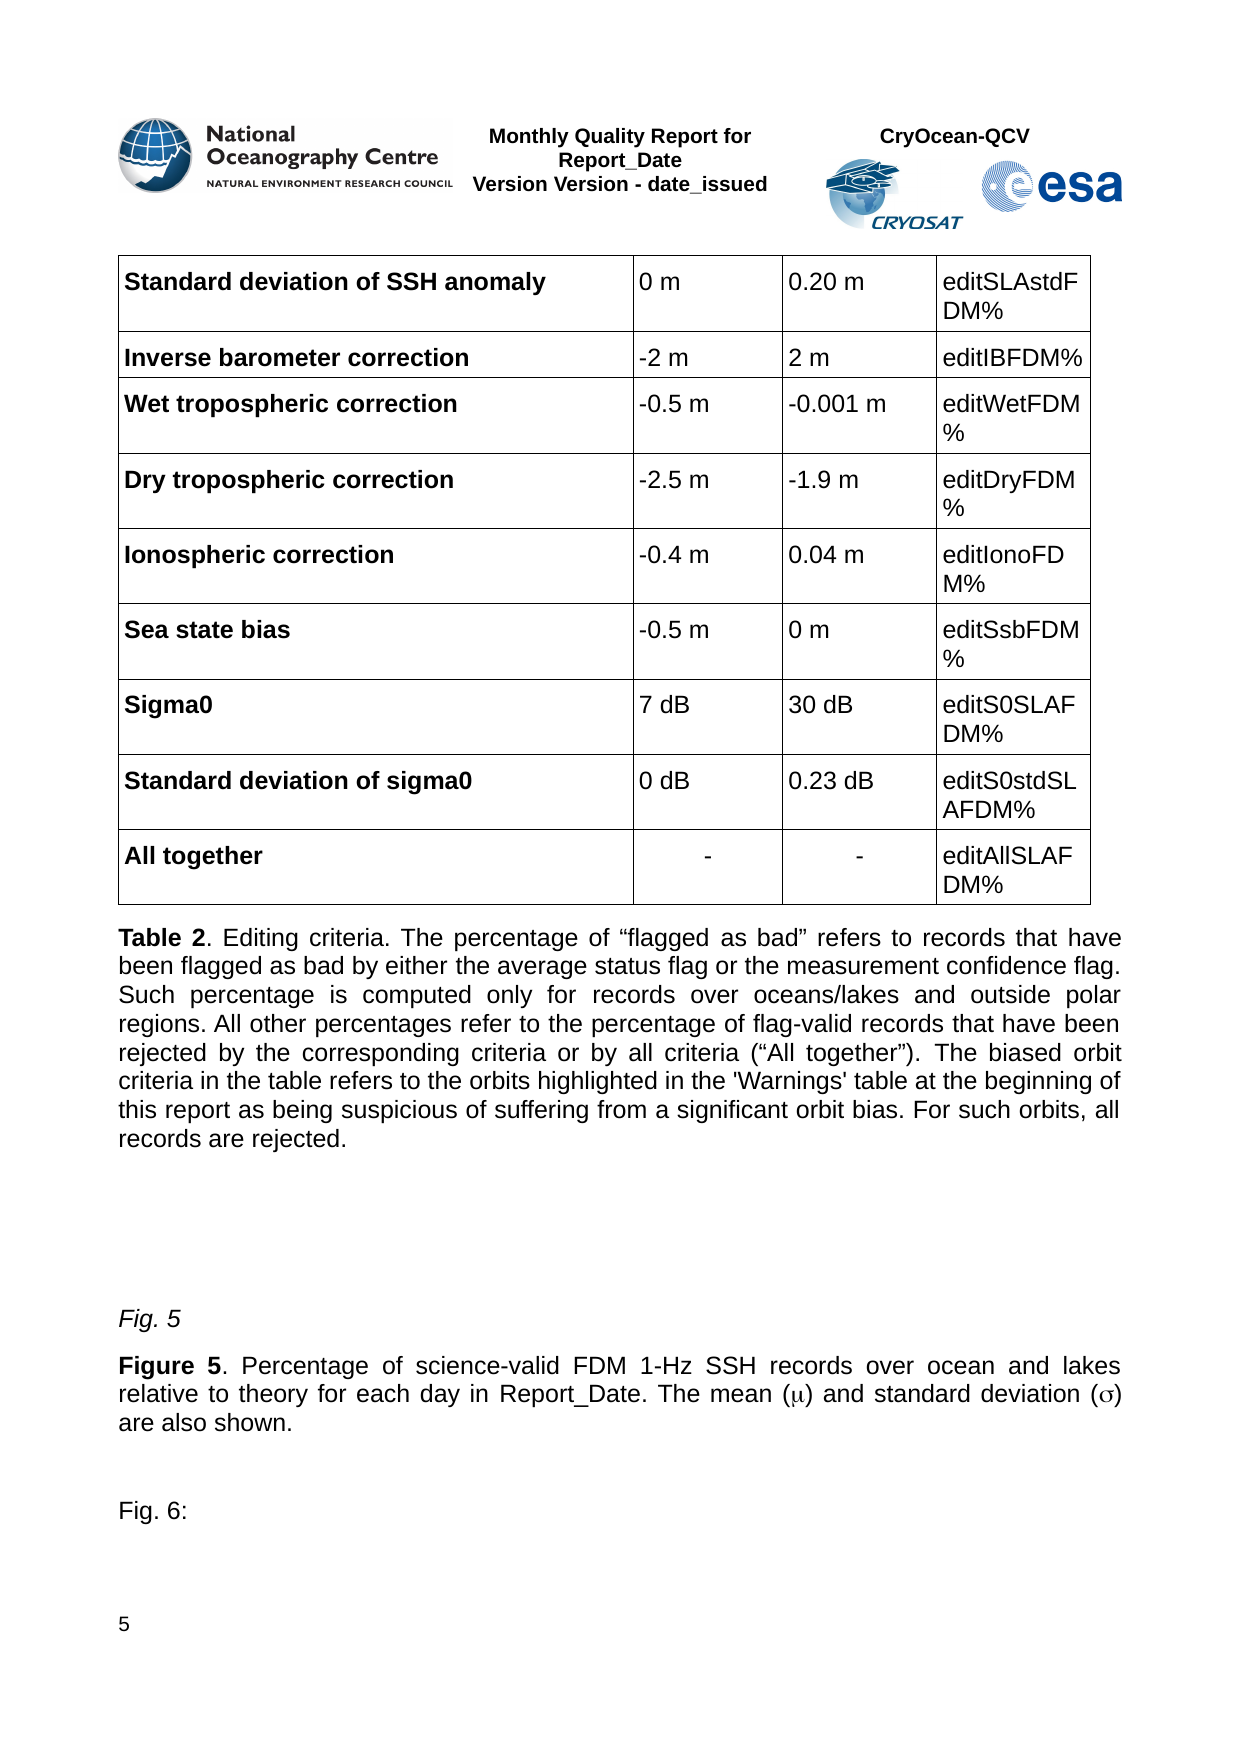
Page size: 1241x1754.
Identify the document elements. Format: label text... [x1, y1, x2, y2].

table_cell Dry tropospheric correction [119, 454, 633, 528]
table_cell 2 m [783, 332, 936, 377]
table_cell Standard deviation of sigma0 [119, 755, 633, 829]
table_cell 0 dB [634, 755, 782, 829]
table_cell Sea state bias [119, 604, 633, 678]
table_cell -0.4 m [634, 529, 782, 603]
table_cell editS0SLAFDM% [937, 680, 1090, 754]
table_cell Inverse barometer correction [119, 332, 633, 377]
table_cell All together [119, 830, 633, 904]
table_cell editIBFDM% [937, 332, 1090, 377]
table_cell editIonoFDM% [937, 529, 1090, 603]
table_cell editSsbFDM% [937, 604, 1090, 678]
table_cell -0.001 m [783, 378, 936, 452]
table_cell editS0stdSLAFDM% [937, 755, 1090, 829]
table_cell 7 dB [634, 680, 782, 754]
picture [118, 118, 453, 193]
table_cell 0.20 m [783, 256, 936, 331]
table_cell - [634, 830, 782, 904]
table_cell Wet tropospheric correction [119, 378, 633, 452]
table_cell 0.04 m [783, 529, 936, 603]
table_cell 0 m [783, 604, 936, 678]
picture [981, 159, 1123, 212]
table_cell -2 m [634, 332, 782, 377]
table_cell -0.5 m [634, 604, 782, 678]
table_cell - [783, 830, 936, 904]
text Fig. 6: [118, 1496, 1122, 1525]
text Figure 5. Percentage of science-valid FDM 1-Hz SSH records over ocean and lakes relative to theory for each day in Report_Date. The mean (μ) and standard deviation (σ) are also shown. [118, 1351, 1122, 1437]
table_cell 30 dB [783, 680, 936, 754]
table_cell Ionospheric correction [119, 529, 633, 603]
table_cell 0 m [634, 256, 782, 331]
table_cell -0.5 m [634, 378, 782, 452]
table_cell editDryFDM% [937, 454, 1090, 528]
text Fig. 5 [118, 1304, 1122, 1333]
picture [826, 159, 964, 229]
table_cell Sigma0 [119, 680, 633, 754]
table_cell 0.23 dB [783, 755, 936, 829]
text Table 2. Editing criteria. The percentage of “flagged as bad” refers to records that have been flagged as bad by either the average status flag or the measurement confidence flag. Such percentage is computed only for records over oceans/lakes and outside polar regions. All other percentages refer to the percentage of flag-valid records that have been rejected by the corresponding criteria or by all criteria (“All together”). The biased orbit criteria in the table refers to the orbits highlighted in the 'Warnings' table at the beginning of this report as being suspicious of suffering from a significant orbit bias. For such orbits, all records are rejected. [118, 922, 1122, 1152]
table_cell editAllSLAFDM% [937, 830, 1090, 904]
table_cell -1.9 m [783, 454, 936, 528]
table_cell -2.5 m [634, 454, 782, 528]
table_cell editWetFDM% [937, 378, 1090, 452]
table_cell Standard deviation of SSH anomaly [119, 256, 633, 331]
table_cell editSLAstdFDM% [937, 256, 1090, 331]
